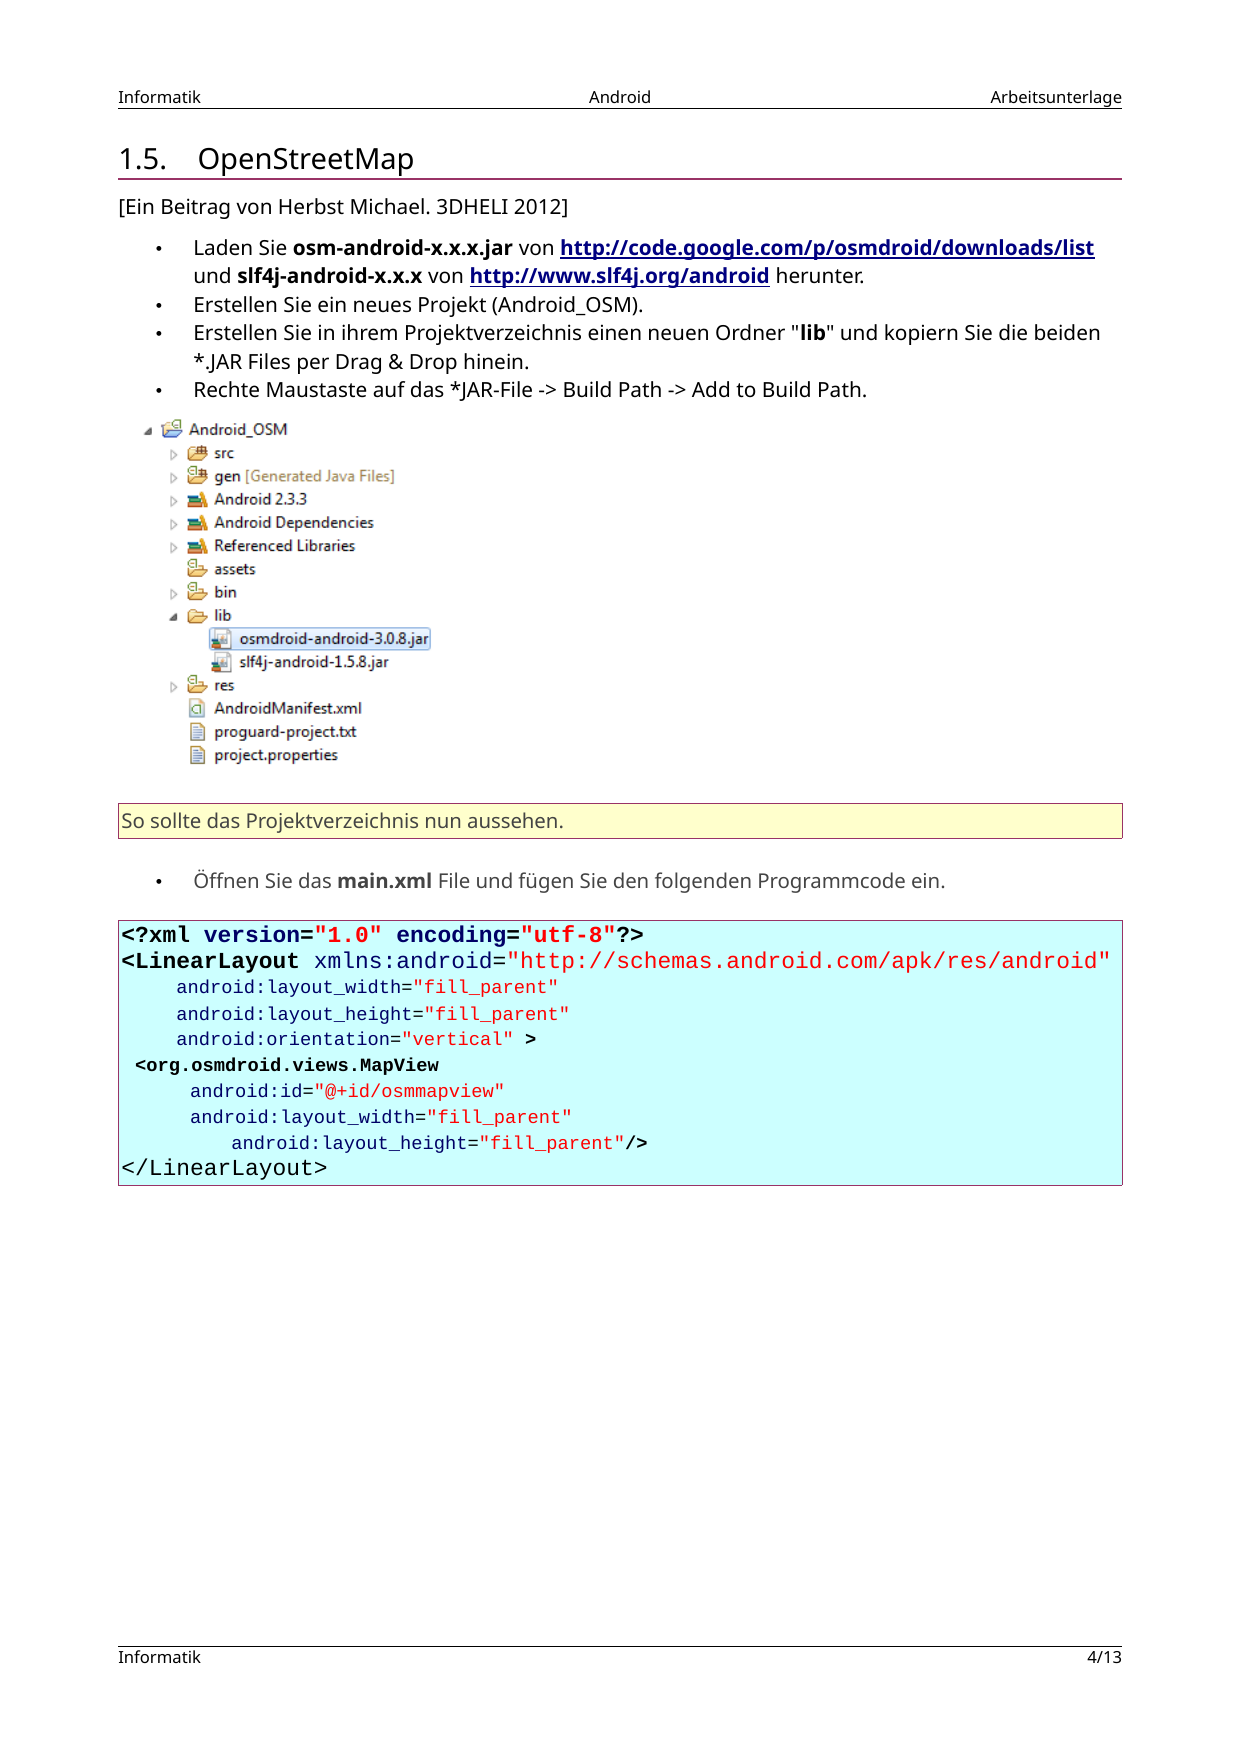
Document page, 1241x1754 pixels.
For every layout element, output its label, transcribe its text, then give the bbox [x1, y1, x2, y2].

list Laden Sie osm-android-x.x.x.jar von http://code.google.com/p/osmdroid/downloads/list und slf4j-android-x.x.x von http://www.slf4j.org/android herunter. [156, 233, 1122, 290]
text android:layout_height="fill_parent" [119, 998, 1122, 1024]
text android:id="@+id/osmmapview" [119, 1076, 1122, 1102]
list Öffnen Sie das main.xml File und fügen Sie den folgenden Programmcode ein. [156, 866, 1122, 894]
subtitle OpenStreetMap [118, 138, 1122, 178]
picture [140, 417, 439, 768]
list Erstellen Sie ein neues Projekt (Android_OSM). [156, 290, 1122, 318]
text <?xml version="1.0" encoding="utf-8"?> [119, 921, 1122, 946]
list Rechte Maustaste auf das *JAR-File -> Build Path -> Add to Build Path. [156, 375, 1122, 404]
text [Ein Beitrag von Herbst Michael. 3DHELI 2012] [118, 192, 1122, 221]
text android:layout_width="fill_parent" [119, 1102, 1122, 1127]
text android:layout_height="fill_parent"/> [119, 1127, 1122, 1153]
list Erstellen Sie in ihrem Projektverzeichnis einen neuen Ordner "lib" und kopiern Sie die beiden *.JAR Files per Drag & Drop hinein. [156, 318, 1122, 375]
text </LinearLayout> [119, 1153, 1122, 1185]
text So sollte das Projektverzeichnis nun aussehen. [119, 804, 1122, 838]
text <LinearLayout xmlns:android="http://schemas.android.com/apk/res/android" [119, 946, 1122, 972]
text <org.osmdroid.views.MapView [119, 1050, 1122, 1076]
text android:layout_width="fill_parent" [119, 972, 1122, 998]
text android:orientation="vertical" > [119, 1024, 1122, 1050]
